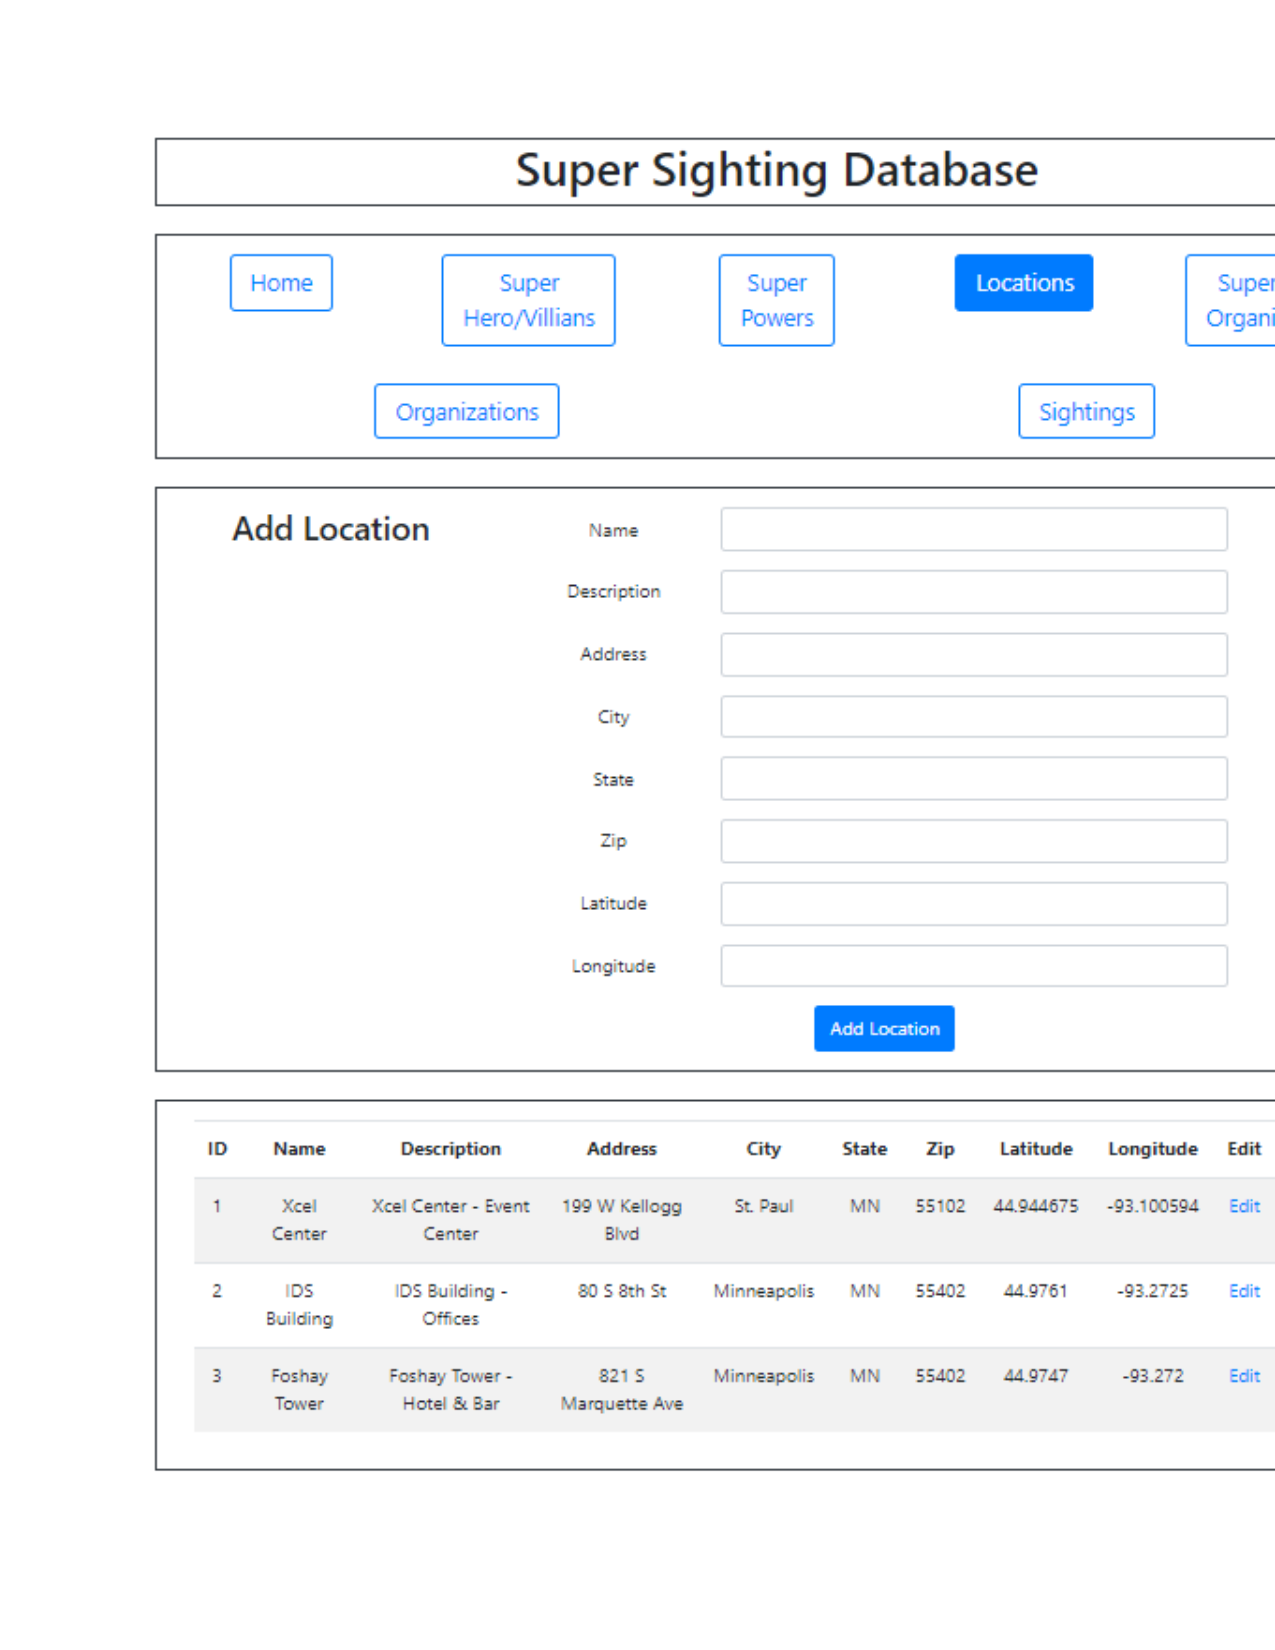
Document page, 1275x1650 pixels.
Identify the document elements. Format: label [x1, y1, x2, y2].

picture [118, 118, 1275, 1484]
